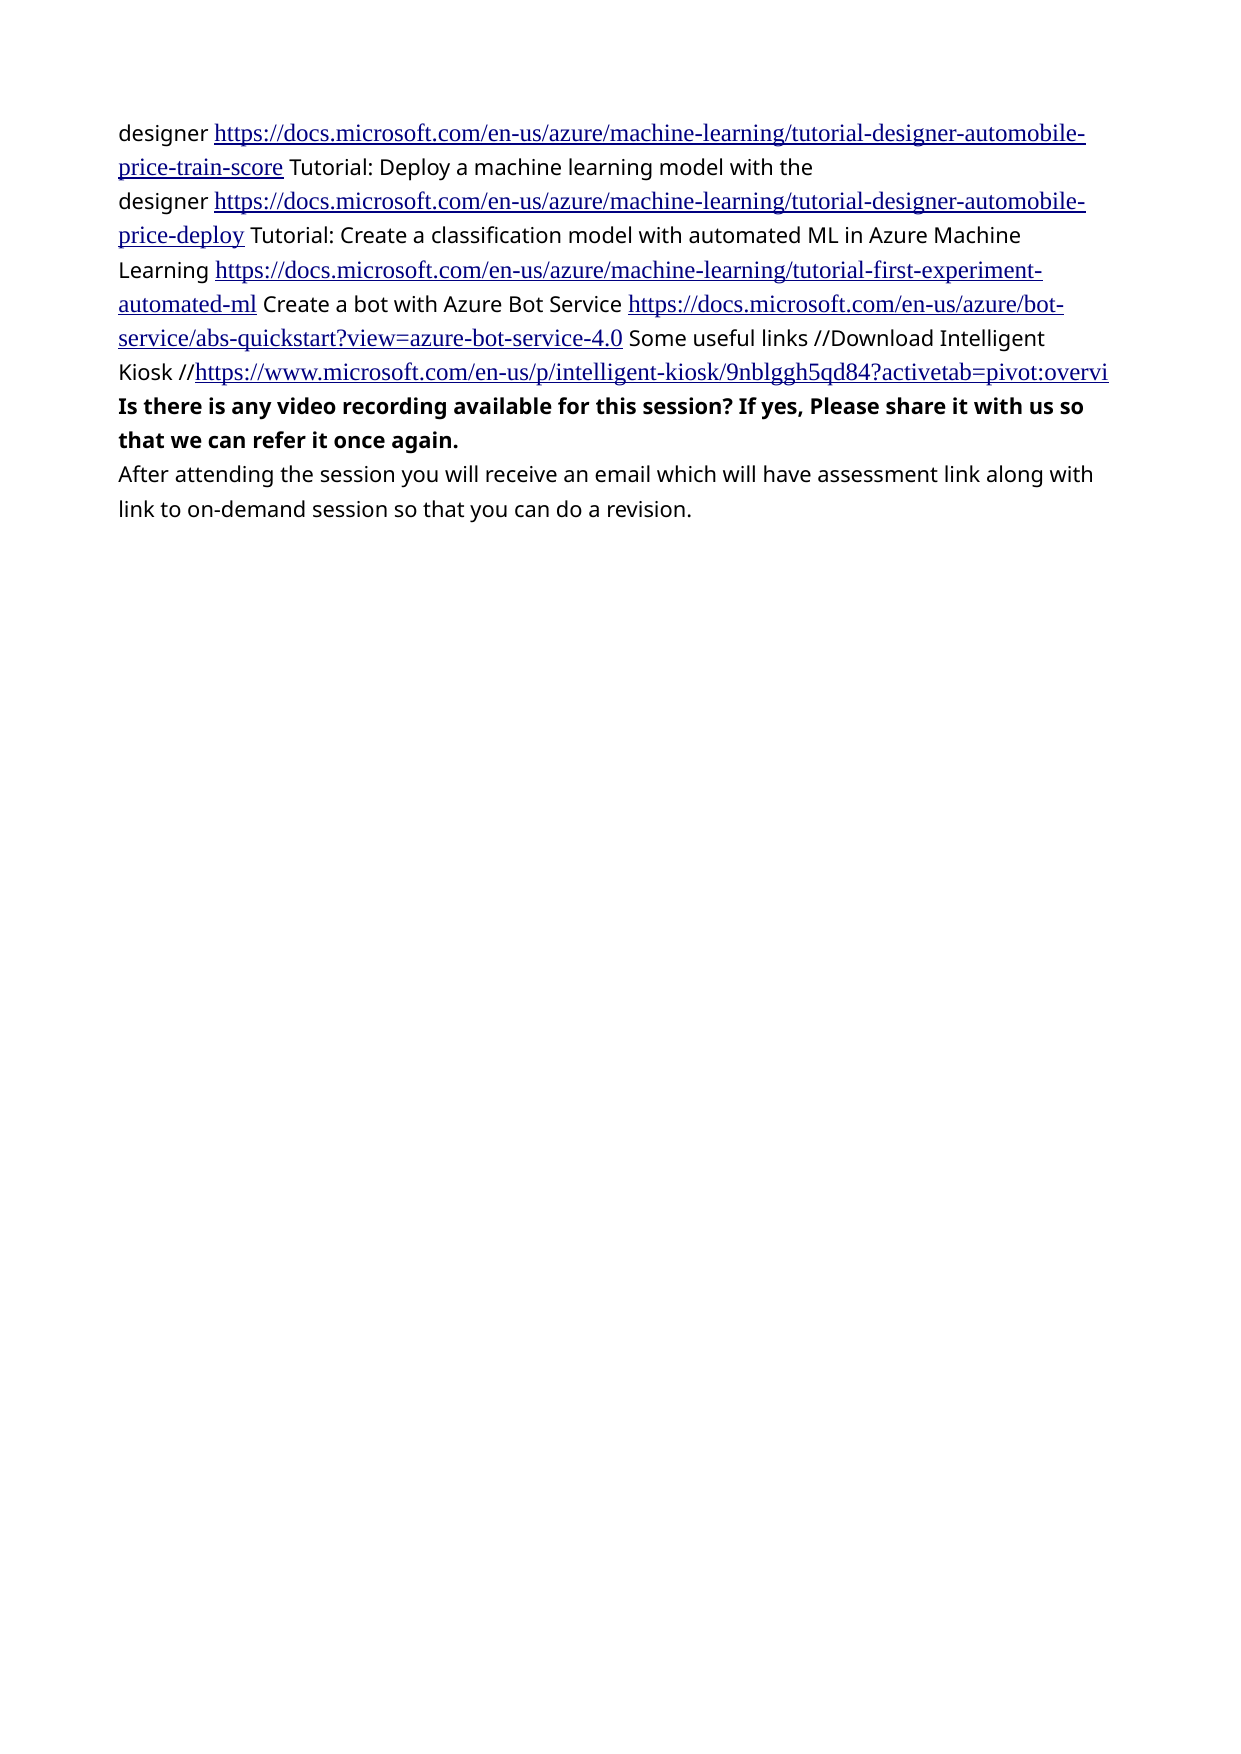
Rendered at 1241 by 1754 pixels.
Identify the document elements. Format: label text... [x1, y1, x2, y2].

text designer https://docs.microsoft.com/en-us/azure/machine-learning/tutorial-designer-automobile-price-train-score Tutorial: Deploy a machine learning model with the designer https://docs.microsoft.com/en-us/azure/machine-learning/tutorial-designer-automobile-price-deploy Tutorial: Create a classification model with automated ML in Azure Machine Learning https://docs.microsoft.com/en-us/azure/machine-learning/tutorial-first-experiment-automated-ml Create a bot with Azure Bot Service https://docs.microsoft.com/en-us/azure/bot-service/abs-quickstart?view=azure-bot-service-4.0 Some useful links //Download Intelligent Kiosk //https://www.microsoft.com/en-us/p/intelligent-kiosk/9nblggh5qd84?activetab=pivot:overvi [118, 118, 1122, 387]
text After attending the session you will receive an email which will have assessment link along with link to on-demand session so that you can do a revision. [118, 459, 1122, 523]
text Is there is any video recording available for this session? If yes, Please share it with us so that we can refer it once again. [118, 391, 1122, 455]
